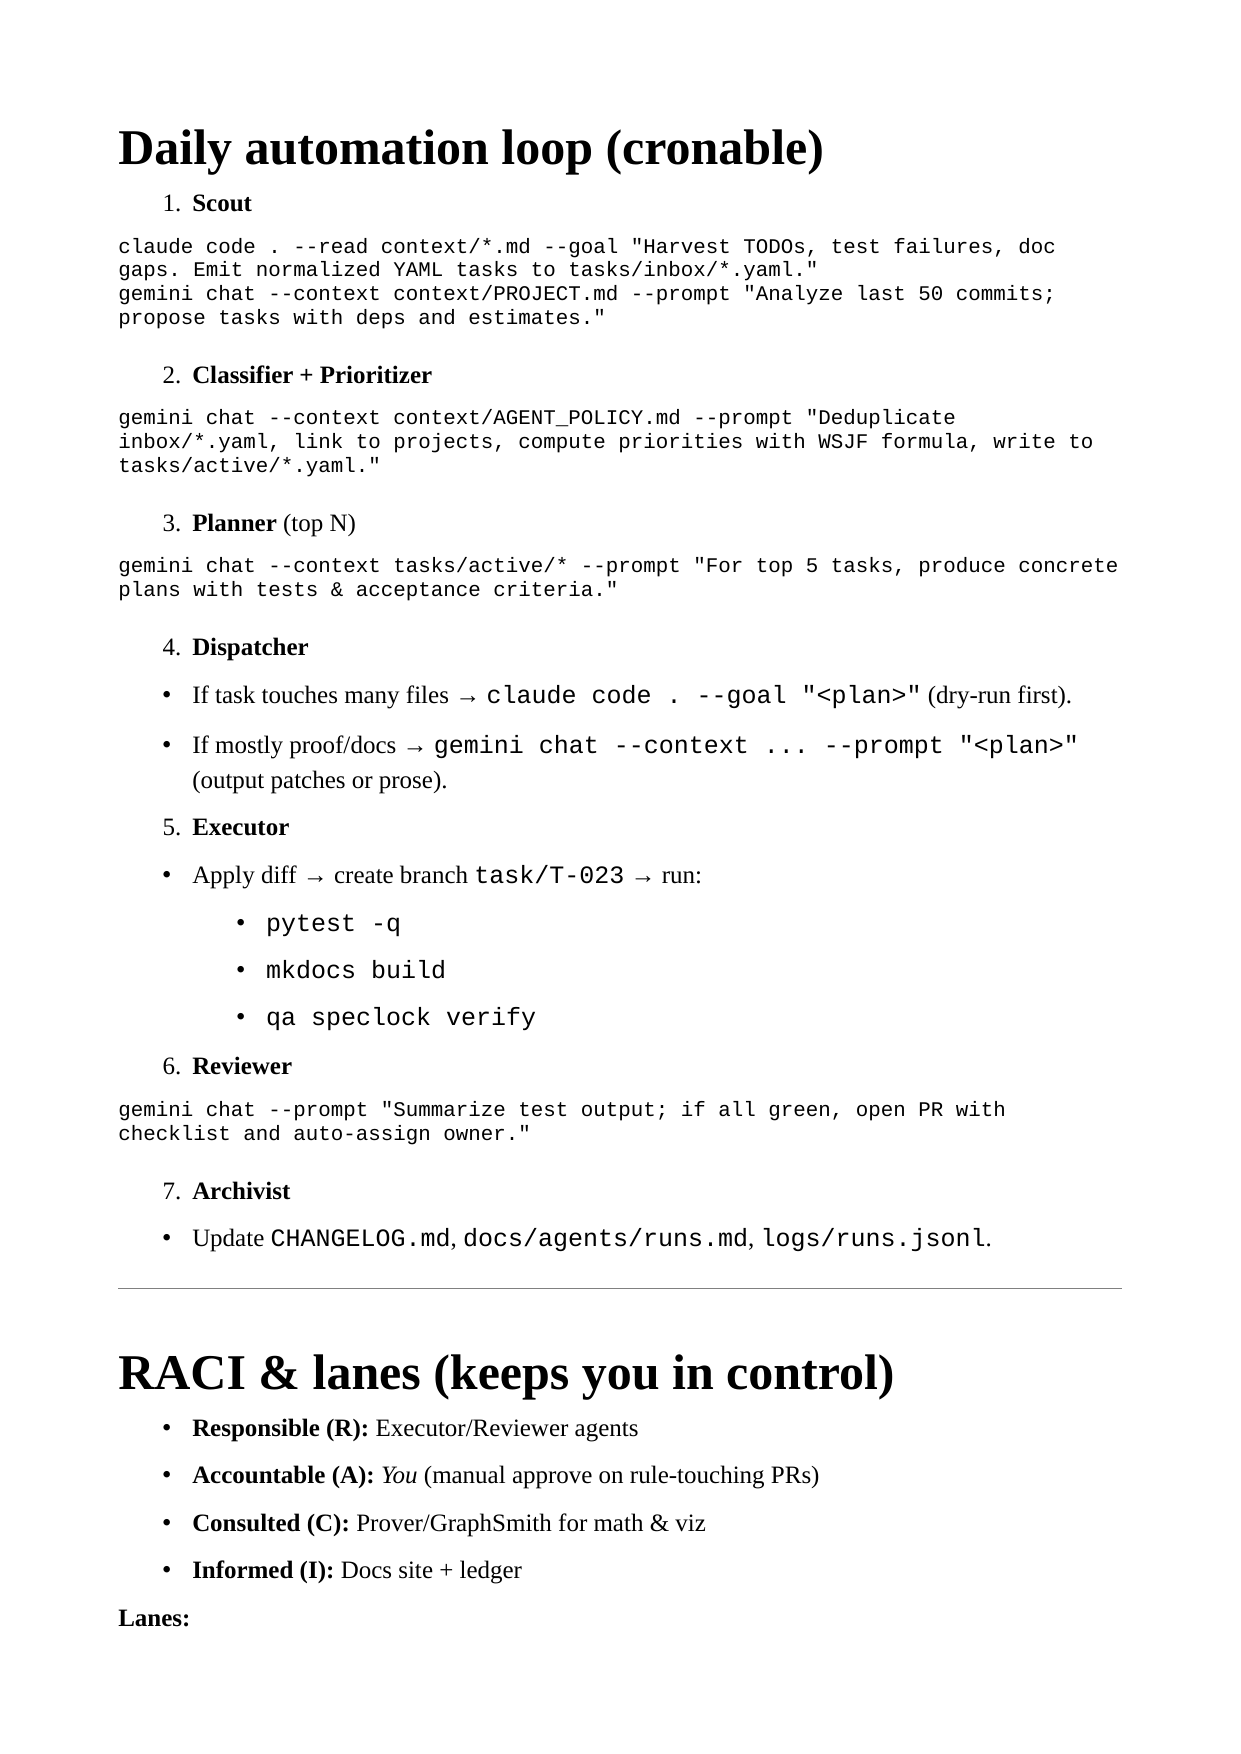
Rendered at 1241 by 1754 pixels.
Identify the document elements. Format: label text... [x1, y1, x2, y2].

list pytest -q [236, 910, 1122, 938]
text gemini chat --context context/AGENT_POLICY.md --prompt "Deduplicate inbox/*.yaml, link to projects, compute priorities with WSJF formula, write to tasks/active/*.yaml." [118, 407, 1122, 478]
text Lanes: [118, 1603, 1122, 1632]
list Classifier + Prioritizer [162, 360, 1122, 388]
list Accountable (A): You (manual approve on rule-touching PRs) [162, 1460, 1122, 1489]
list Scout [162, 188, 1122, 217]
list Executor [162, 812, 1122, 841]
text claude code . --read context/*.md --goal "Harvest TODOs, test failures, doc gaps. Emit normalized YAML tasks to tasks/inbox/*.yaml." [118, 236, 1122, 283]
subtitle RACI & lanes (keeps you in control) [118, 1343, 1122, 1400]
list Apply diff → create branch task/T-023 → run: [162, 860, 1122, 891]
list Informed (I): Docs site + ledger [162, 1555, 1122, 1584]
text gemini chat --context tasks/active/* --prompt "For top 5 tasks, produce concrete plans with tests & acceptance criteria." [118, 555, 1122, 603]
subtitle Daily automation loop (cronable) [118, 118, 1122, 176]
list Dispatcher [162, 632, 1122, 661]
list If mostly proof/docs → gemini chat --context ... --prompt "<plan>" (output patches or prose). [162, 730, 1122, 794]
list Consulted (C): Prover/GraphSmith for math & viz [162, 1508, 1122, 1537]
list If task touches many files → claude code . --goal "<plan>" (dry-run first). [162, 680, 1122, 711]
list Archivist [162, 1176, 1122, 1204]
list qa speclock verify [236, 1004, 1122, 1033]
list Update CHANGELOG.md, docs/agents/runs.md, logs/runs.jsonl. [162, 1223, 1122, 1254]
list mkdocs build [236, 957, 1122, 986]
list Planner (top N) [162, 508, 1122, 537]
list Responsible (R): Executor/Reviewer agents [162, 1413, 1122, 1441]
text gemini chat --prompt "Summarize test output; if all green, open PR with checklist and auto-assign owner." [118, 1099, 1122, 1146]
list Reviewer [162, 1051, 1122, 1080]
text gemini chat --context context/PROJECT.md --prompt "Analyze last 50 commits; propose tasks with deps and estimates." [118, 283, 1122, 330]
